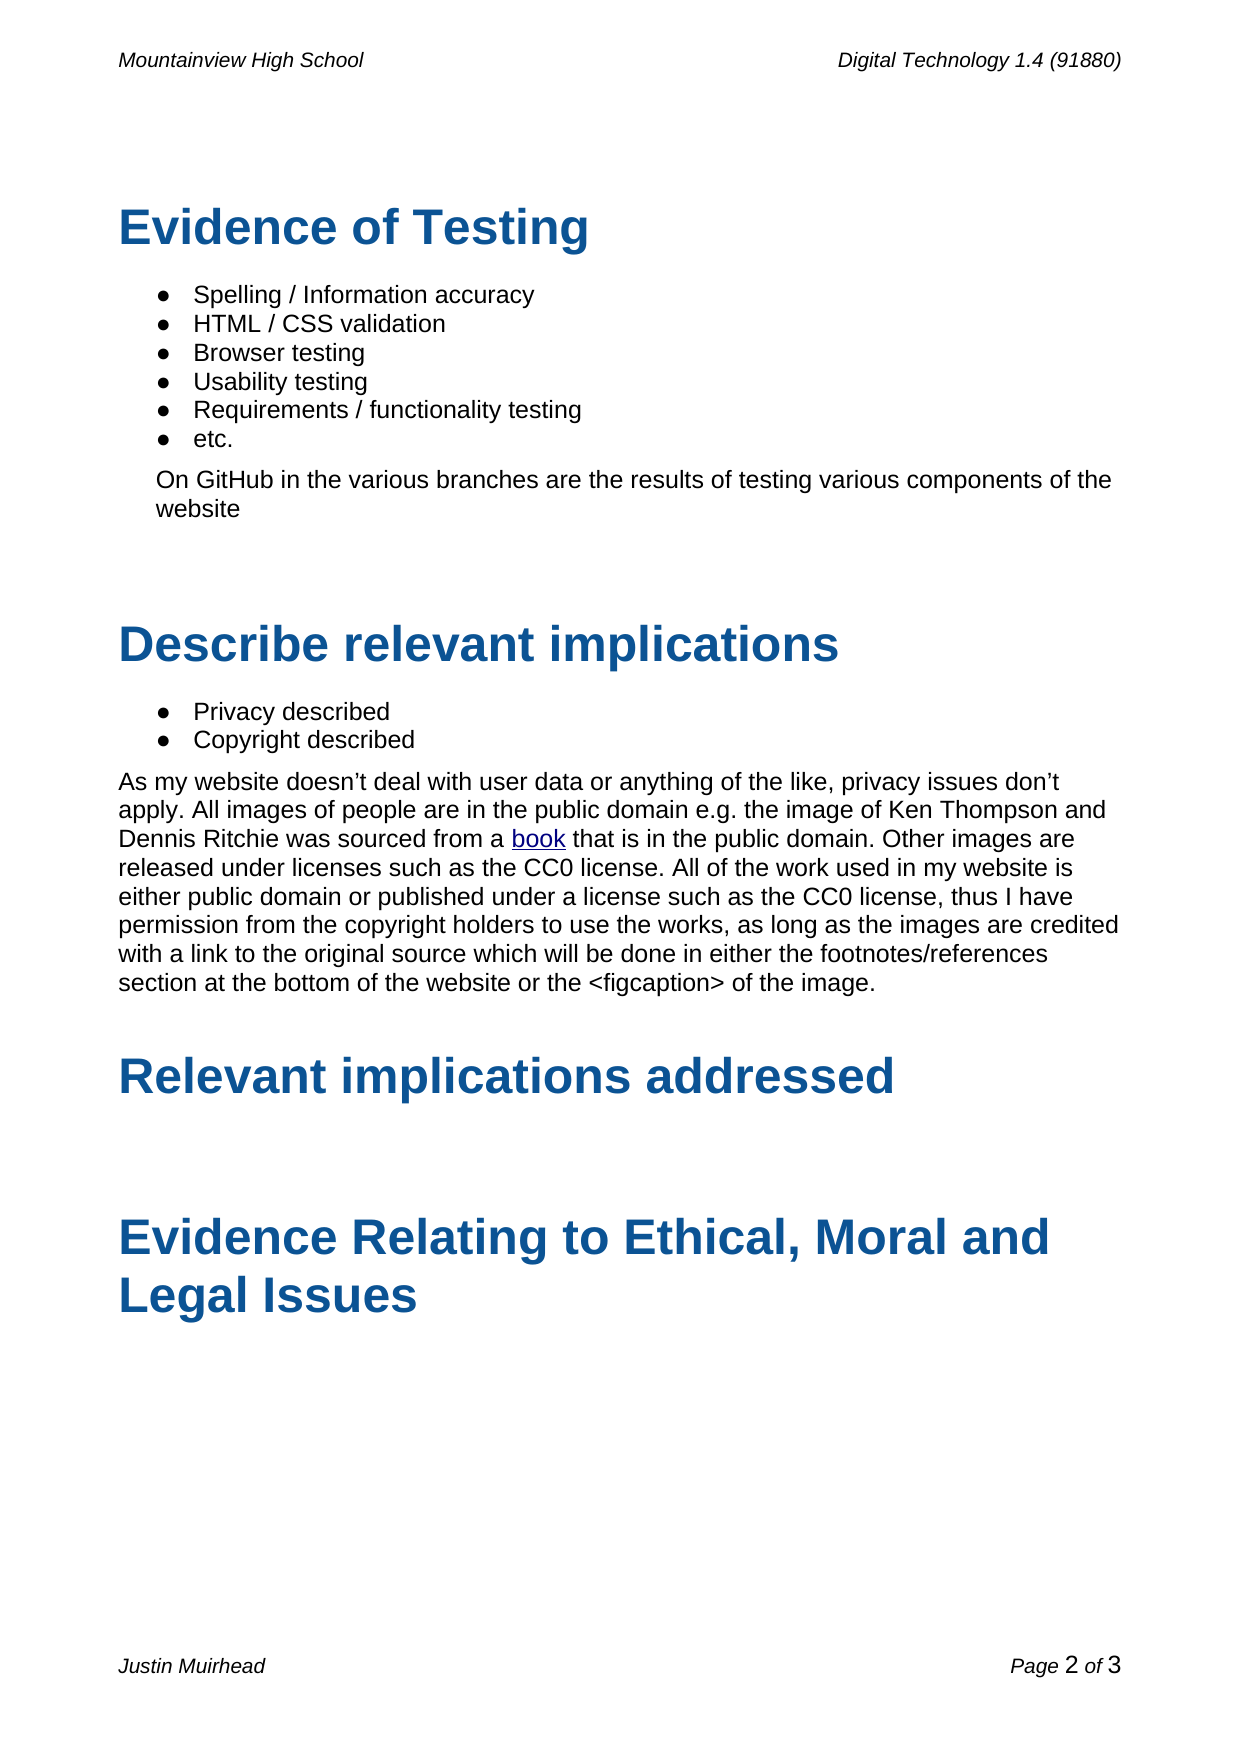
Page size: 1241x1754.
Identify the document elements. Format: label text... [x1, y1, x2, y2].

list Requirements / functionality testing [156, 395, 1122, 424]
list Browser testing [156, 338, 1122, 366]
list On GitHub in the various branches are the results of testing various components of the website [156, 465, 1122, 523]
list Spelling / Information accuracy [156, 280, 1122, 309]
list Privacy described [156, 696, 1122, 725]
subtitle Evidence of Testing [118, 198, 1122, 255]
subtitle Describe relevant implications [118, 614, 1122, 671]
text As my website doesn’t deal with user data or anything of the like, privacy issues don’t apply. All images of people are in the public domain e.g. the image of Ken Thompson and Dennis Ritchie was sourced from a book that is in the public domain. Other images are released under licenses such as the CC0 license. All of the work used in my website is either public domain or published under a license such as the CC0 license, thus I have permission from the copyright holders to use the works, as long as the images are credited with a link to the original source which will be done in either the footnotes/references section at the bottom of the website or the <figcaption> of the image. [118, 766, 1122, 996]
subtitle Relevant implications addressed [118, 1046, 1122, 1104]
subtitle Evidence Relating to Ethical, Moral and Legal Issues [118, 1208, 1122, 1323]
list HTML / CSS validation [156, 309, 1122, 338]
list etc. [156, 424, 1122, 453]
list Copyright described [156, 725, 1122, 754]
list Usability testing [156, 366, 1122, 395]
